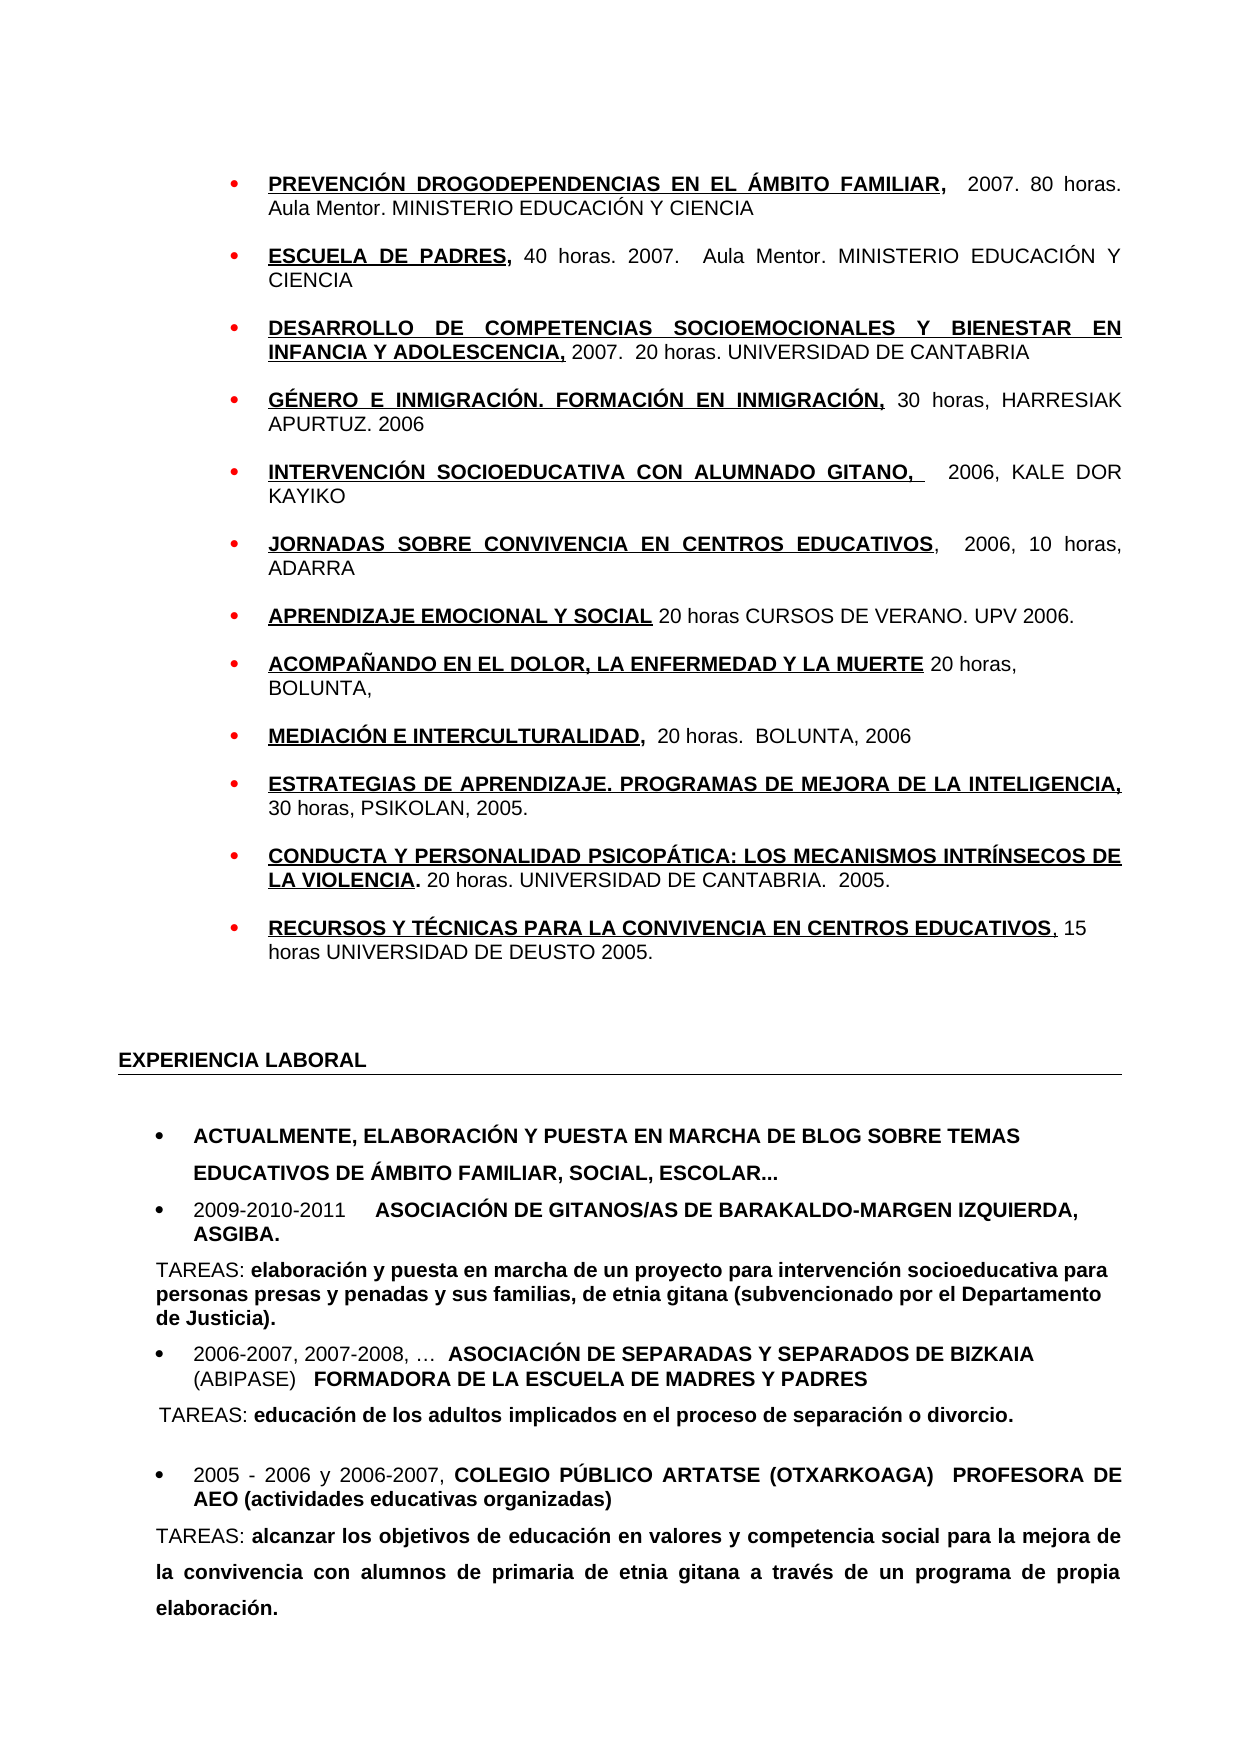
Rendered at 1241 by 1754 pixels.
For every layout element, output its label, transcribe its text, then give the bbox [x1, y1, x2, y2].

list 2009-2010-2011 ASOCIACIÓN DE GITANOS/AS DE BARAKALDO-MARGEN IZQUIERDA, ASGIBA. [156, 1197, 1122, 1245]
list ACOMPAÑANDO EN EL DOLOR, LA ENFERMEDAD Y LA MUERTE 20 horas, BOLUNTA, [231, 651, 1122, 699]
text TAREAS: educación de los adultos implicados en el proceso de separación o divorcio. [118, 1403, 1122, 1427]
list RECURSOS Y TÉCNICAS PARA LA CONVIVENCIA EN CENTROS EDUCATIVOS, 15 horas UNIVERSIDAD DE DEUSTO 2005. [231, 915, 1122, 963]
list ACTUALMENTE, ELABORACIÓN Y PUESTA EN MARCHA DE BLOG SOBRE TEMAS [156, 1124, 1122, 1148]
list 2005 - 2006 y 2006-2007, COLEGIO PÚBLICO ARTATSE (OTXARKOAGA) PROFESORA DE AEO (actividades educativas organizadas) [156, 1463, 1122, 1511]
text TAREAS: elaboración y puesta en marcha de un proyecto para intervención socioeducativa para personas presas y penadas y sus familias, de etnia gitana (subvencionado por el Departamento de Justicia). [156, 1258, 1122, 1330]
text EXPERIENCIA LABORAL [118, 1048, 1122, 1074]
list ESTRATEGIAS DE APRENDIZAJE. PROGRAMAS DE MEJORA DE LA INTELIGENCIA, 30 horas, PSIKOLAN, 2005. [231, 771, 1122, 819]
list DESARROLLO DE COMPETENCIAS SOCIOEMOCIONALES Y BIENESTAR EN INFANCIA Y ADOLESCENCIA, 2007. 20 horas. UNIVERSIDAD DE CANTABRIA [231, 316, 1122, 363]
list APRENDIZAJE EMOCIONAL Y SOCIAL 20 horas CURSOS DE VERANO. UPV 2006. [231, 603, 1122, 627]
list PREVENCIÓN DROGODEPENDENCIAS EN EL ÁMBITO FAMILIAR, 2007. 80 horas. Aula Mentor. MINISTERIO EDUCACIÓN Y CIENCIA [231, 172, 1122, 219]
text TAREAS: alcanzar los objetivos de educación en valores y competencia social para la mejora de la convivencia con alumnos de primaria de etnia gitana a través de un programa de propia elaboración. [156, 1524, 1122, 1619]
list JORNADAS SOBRE CONVIVENCIA EN CENTROS EDUCATIVOS, 2006, 10 horas, ADARRA [231, 531, 1122, 579]
list 2006-2007, 2007-2008, … ASOCIACIÓN DE SEPARADAS Y SEPARADOS DE BIZKAIA (ABIPASE) FORMADORA DE LA ESCUELA DE MADRES Y PADRES [156, 1342, 1122, 1390]
list CONDUCTA Y PERSONALIDAD PSICOPÁTICA: LOS MECANISMOS INTRÍNSECOS DE LA VIOLENCIA. 20 horas. UNIVERSIDAD DE CANTABRIA. 2005. [231, 843, 1122, 891]
list MEDIACIÓN E INTERCULTURALIDAD, 20 horas. BOLUNTA, 2006 [231, 723, 1122, 747]
text EDUCATIVOS DE ÁMBITO FAMILIAR, SOCIAL, ESCOLAR... [193, 1161, 1122, 1185]
list INTERVENCIÓN SOCIOEDUCATIVA CON ALUMNADO GITANO, 2006, KALE DOR KAYIKO [231, 459, 1122, 507]
list ESCUELA DE PADRES, 40 horas. 2007. Aula Mentor. MINISTERIO EDUCACIÓN Y CIENCIA [231, 243, 1122, 292]
list GÉNERO E INMIGRACIÓN. FORMACIÓN EN INMIGRACIÓN, 30 horas, HARRESIAK APURTUZ. 2006 [231, 387, 1122, 436]
